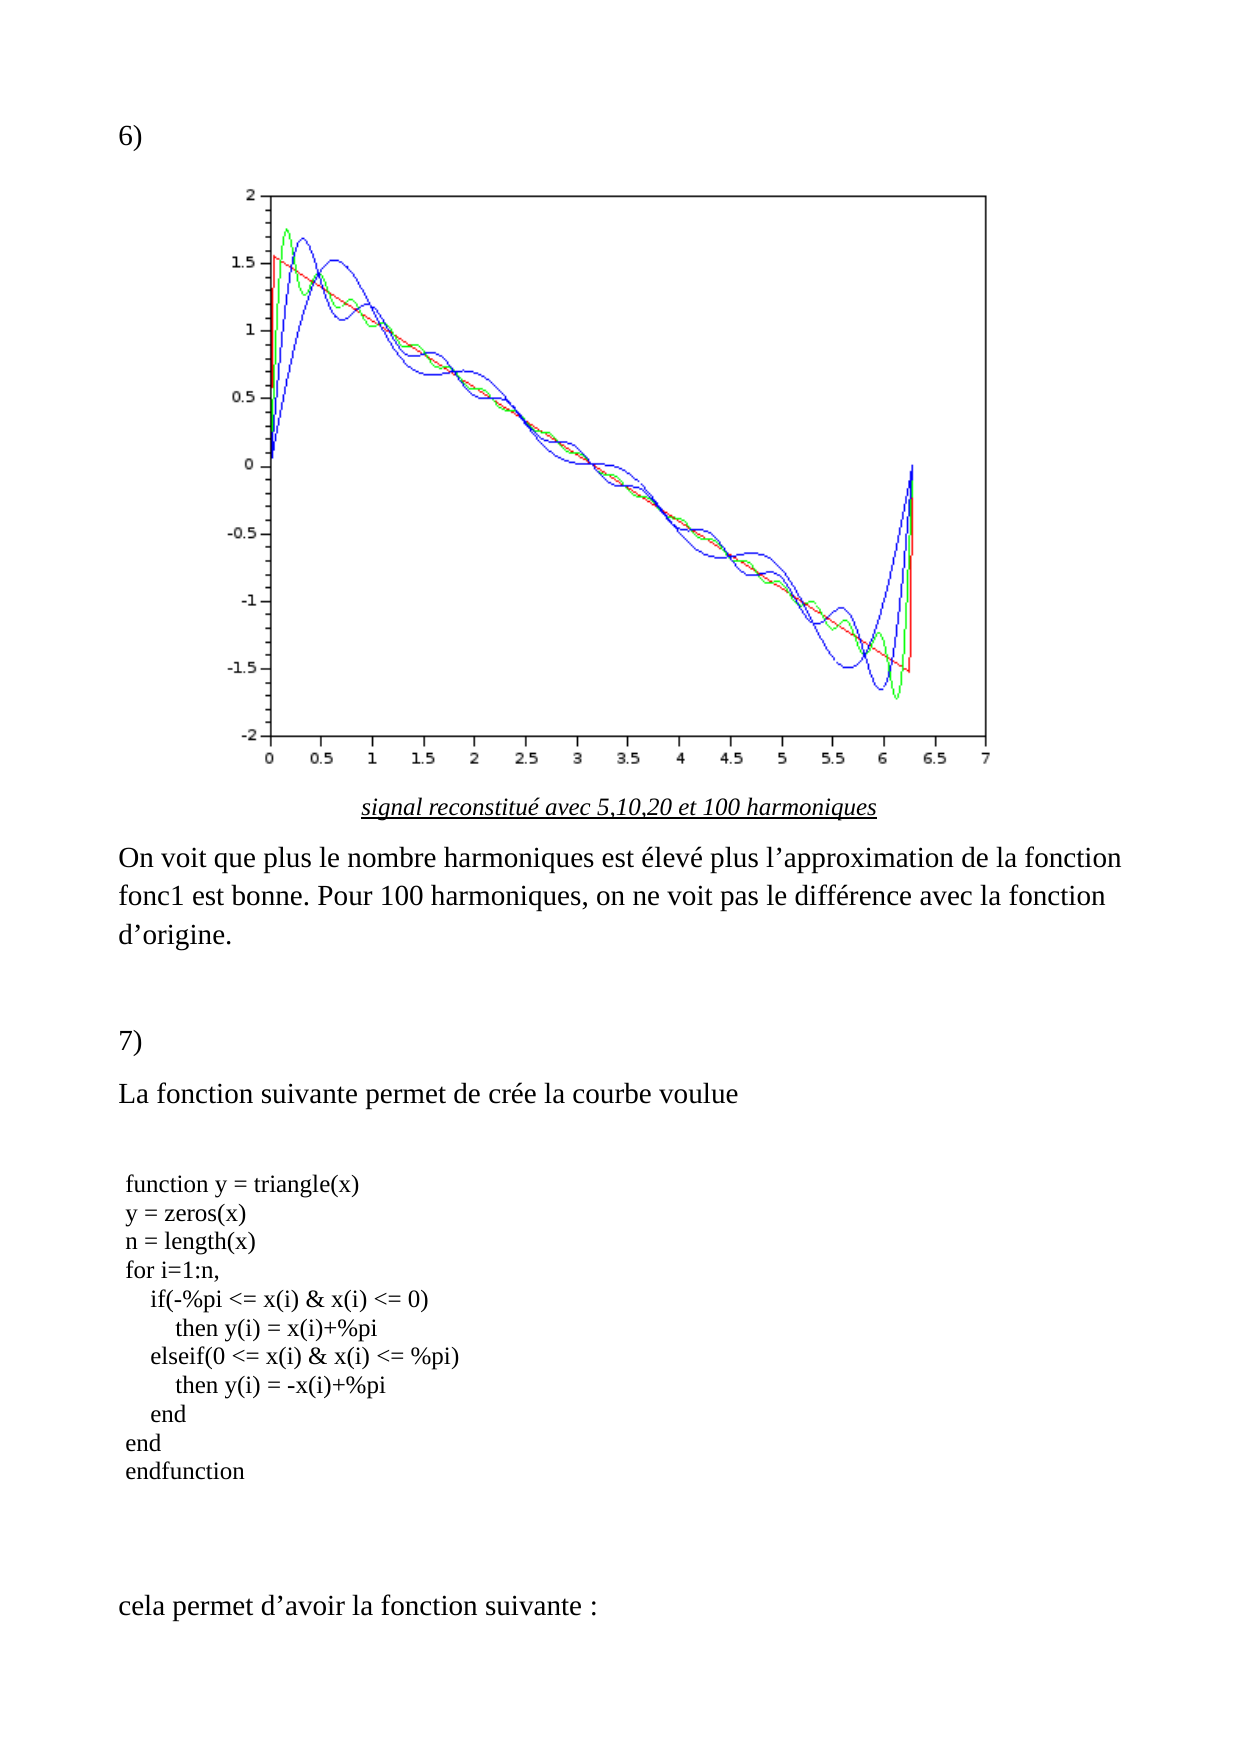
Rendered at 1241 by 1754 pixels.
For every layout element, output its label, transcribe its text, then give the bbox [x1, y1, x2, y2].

text 7) [118, 1023, 1122, 1057]
picture [225, 177, 1015, 789]
text La fonction suivante permet de crée la courbe voulue [118, 1076, 1122, 1110]
text On voit que plus le nombre harmoniques est élevé plus l’approximation de la fonction fonc1 est bonne. Pour 100 harmoniques, on ne voit pas le différence avec la fonction d’origine. [118, 840, 1122, 951]
text 6) [118, 118, 1122, 152]
text cela permet d’avoir la fonction suivante : [118, 1588, 1122, 1622]
text signal reconstitué avec 5,10,20 et 100 harmoniques [118, 171, 1122, 821]
